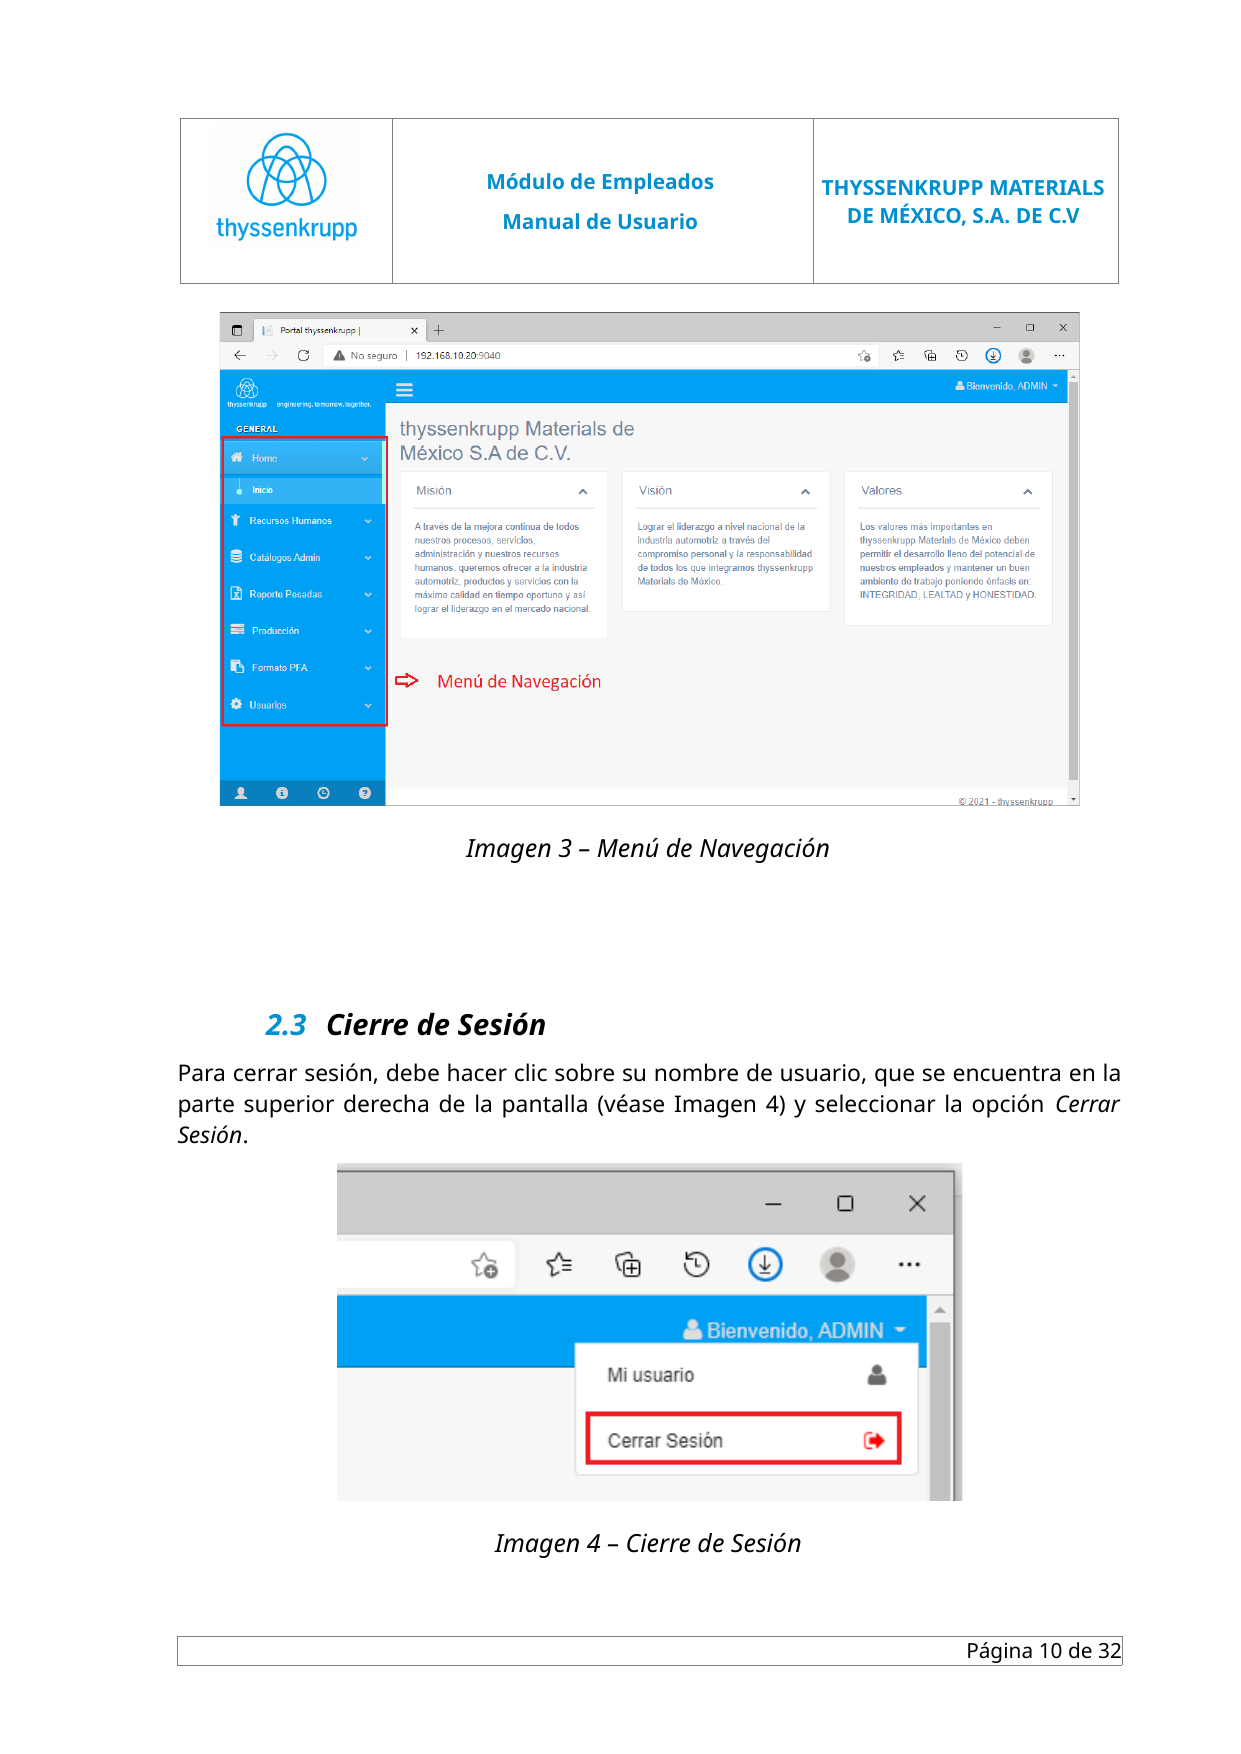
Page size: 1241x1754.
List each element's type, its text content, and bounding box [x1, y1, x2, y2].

text Para cerrar sesión, debe hacer clic sobre su nombre de usuario, que se encuentra en la parte superior derecha de la pantalla (véase Imagen 4) y seleccionar la opción Cerrar Sesión. [177, 1057, 1122, 1151]
text Imagen 3 – Menú de Navegación [177, 830, 1122, 864]
text Imagen 4 – Cierre de Sesión [177, 1525, 1122, 1559]
subtitle Cierre de Sesión [266, 1005, 1122, 1044]
